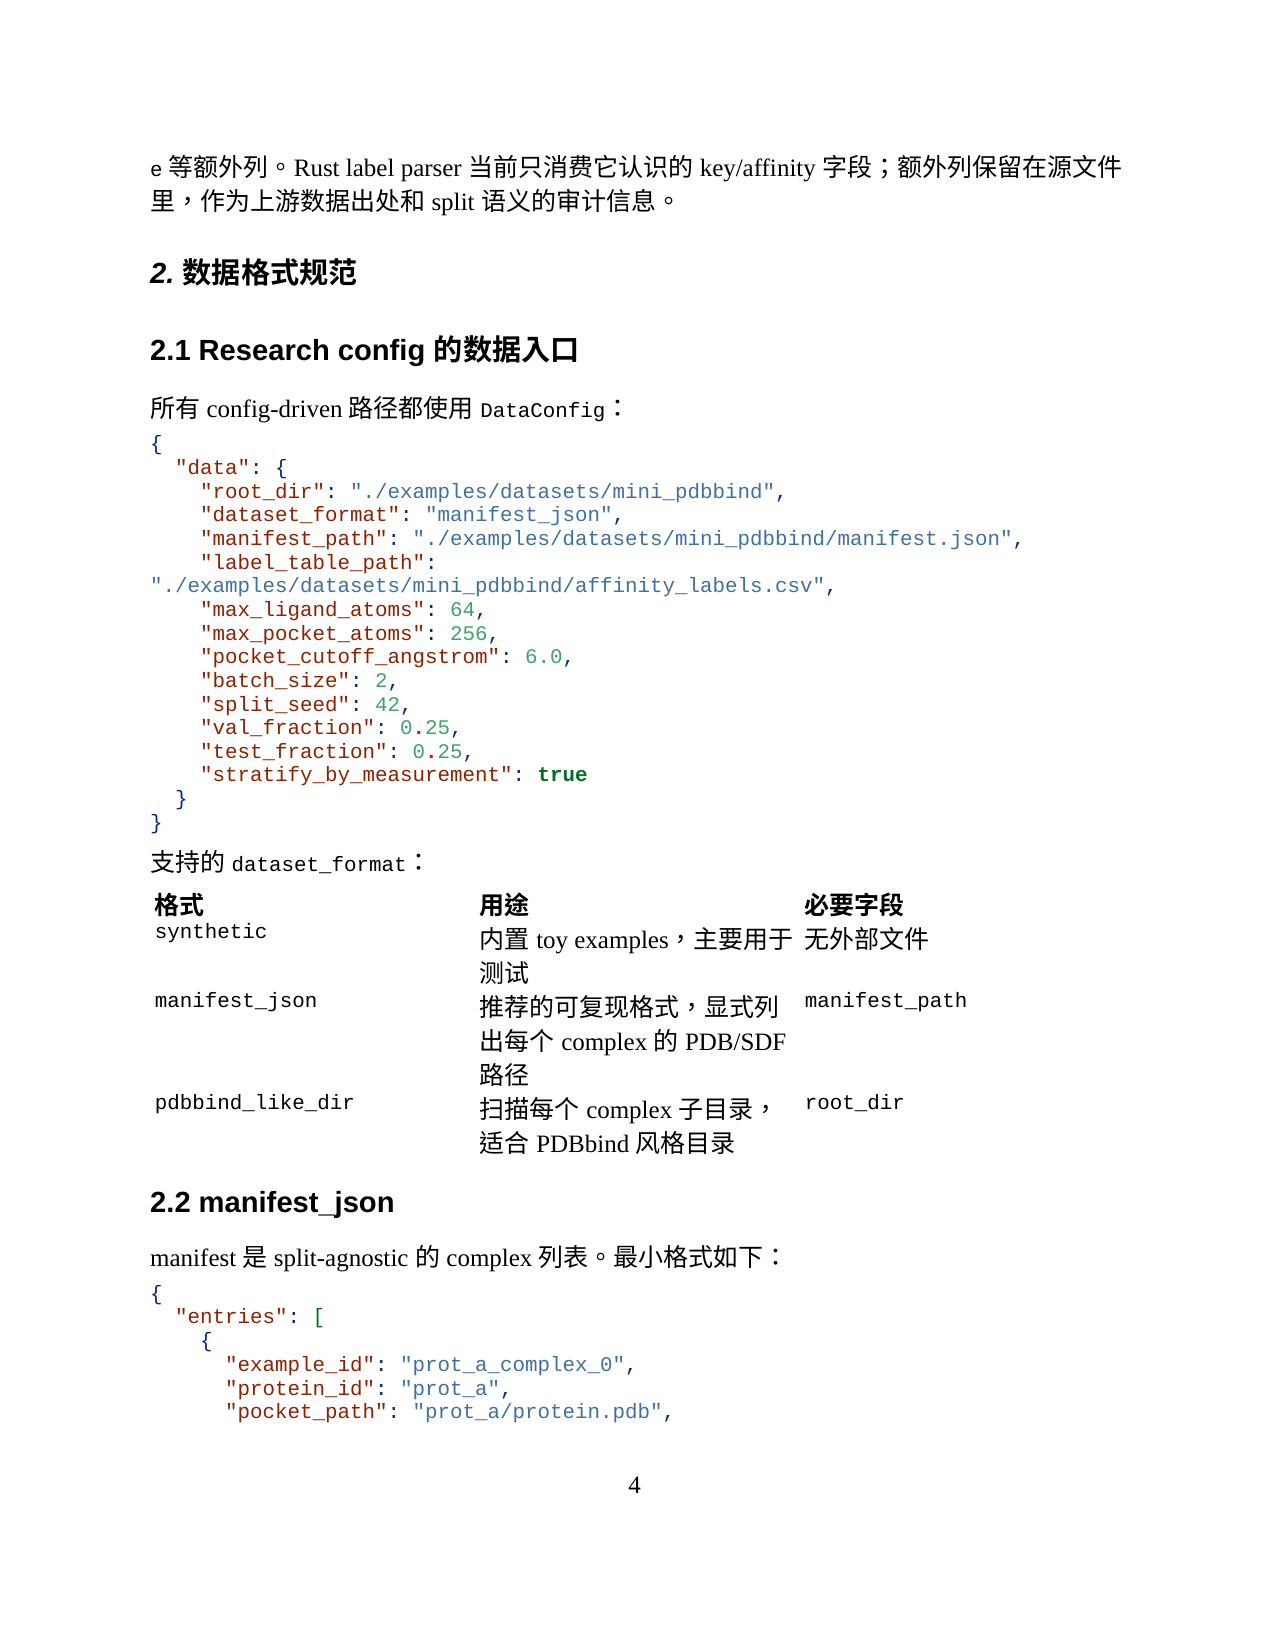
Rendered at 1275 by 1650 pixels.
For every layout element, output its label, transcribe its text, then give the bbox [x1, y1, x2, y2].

table_cell 扫描每个 complex 子目录，适合 PDBbind 风格目录 [475, 1092, 800, 1160]
subtitle 2.1 Research config 的数据入口 [150, 329, 1125, 369]
subtitle 2.2 manifest_json [150, 1185, 1125, 1218]
text "pocket_path": "prot_a/protein.pdb", [150, 1401, 1125, 1425]
text "dataset_format": "manifest_json", [150, 504, 1125, 528]
text "root_dir": "./examples/datasets/mini_pdbbind", [150, 481, 1125, 504]
text "val_fraction": 0.25, [150, 717, 1125, 741]
text "label_table_path": "./examples/datasets/mini_pdbbind/affinity_labels.csv", [150, 552, 1125, 599]
table_cell manifest_path [800, 990, 1125, 1092]
text 支持的 dataset_format： [150, 844, 1125, 878]
text { [150, 1283, 1125, 1307]
text "data": { [150, 457, 1125, 481]
text e 等额外列。Rust label parser 当前只消费它认识的 key/affinity 字段；额外列保留在源文件里，作为上游数据出处和 split 语义的审计信息。 [150, 150, 1125, 218]
text 所有 config-driven 路径都使用 DataConfig： [150, 390, 1125, 424]
table_cell synthetic [150, 921, 475, 989]
table_cell 无外部文件 [800, 921, 1125, 989]
text "batch_size": 2, [150, 670, 1125, 693]
table_cell 推荐的可复现格式，显式列出每个 complex 的 PDB/SDF 路径 [475, 990, 800, 1092]
text } [150, 812, 1125, 835]
text "test_fraction": 0.25, [150, 741, 1125, 764]
table_cell 内置 toy examples，主要用于测试 [475, 921, 800, 989]
text "pocket_cutoff_angstrom": 6.0, [150, 646, 1125, 670]
table_header 用途 [475, 888, 800, 921]
text { [150, 433, 1125, 457]
text manifest 是 split-agnostic 的 complex 列表。最小格式如下： [150, 1240, 1125, 1274]
text } [150, 788, 1125, 812]
table_cell manifest_json [150, 990, 475, 1092]
text "max_ligand_atoms": 64, [150, 599, 1125, 623]
text "example_id": "prot_a_complex_0", [150, 1354, 1125, 1377]
text "entries": [ [150, 1307, 1125, 1330]
text "manifest_path": "./examples/datasets/mini_pdbbind/manifest.json", [150, 528, 1125, 552]
text "max_pocket_atoms": 256, [150, 623, 1125, 646]
table_header 必要字段 [800, 888, 1125, 921]
text "stratify_by_measurement": true [150, 764, 1125, 788]
table_cell root_dir [800, 1092, 1125, 1160]
text "split_seed": 42, [150, 693, 1125, 717]
text { [150, 1330, 1125, 1354]
text "protein_id": "prot_a", [150, 1377, 1125, 1401]
subtitle 2. 数据格式规范 [150, 252, 1125, 292]
table_cell pdbbind_like_dir [150, 1092, 475, 1160]
table_header 格式 [150, 888, 475, 921]
